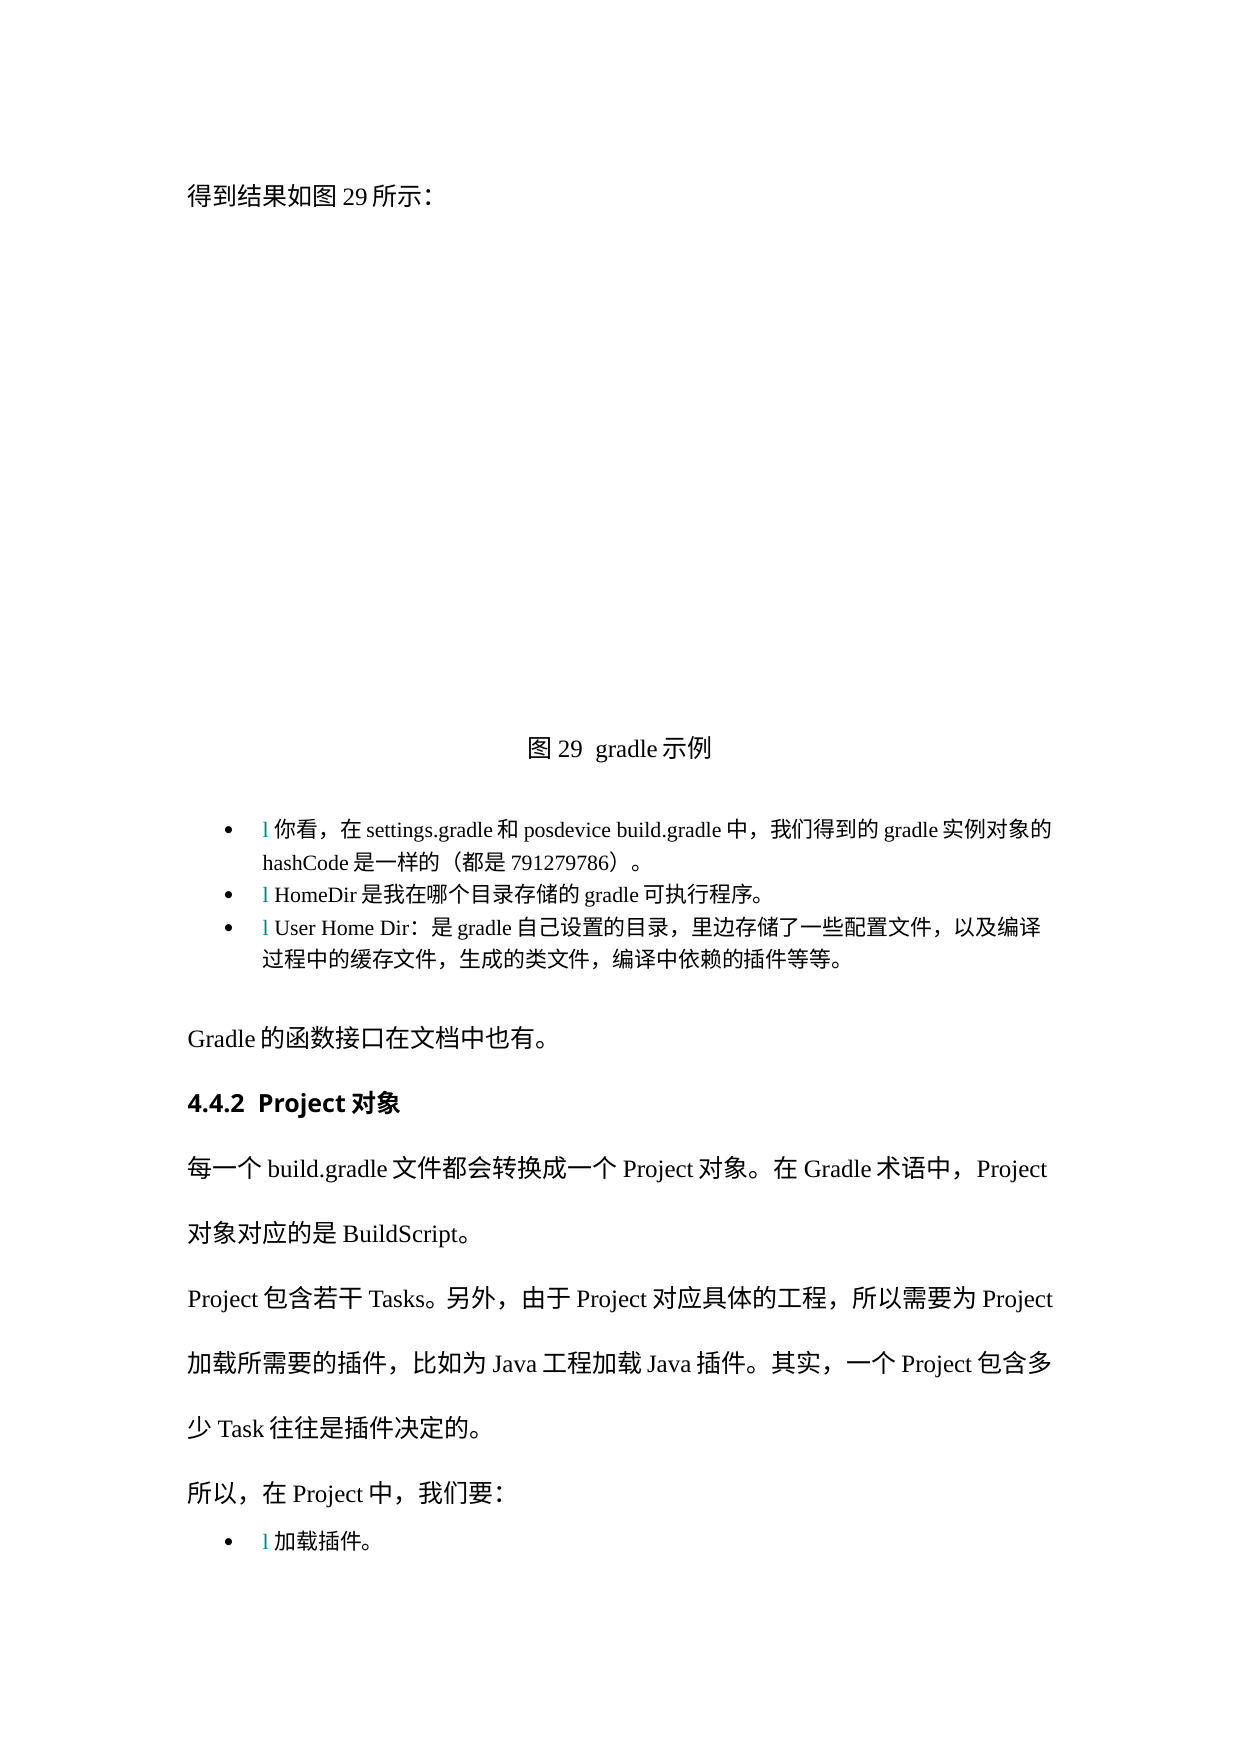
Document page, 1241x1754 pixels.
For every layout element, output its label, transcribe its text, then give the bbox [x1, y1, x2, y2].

list l 你看，在settings.gradle和posdevice build.gradle中，我们得到的gradle实例对象的hashCode是一样的（都是791279786）。 [225, 812, 1053, 877]
text Project包含若干Tasks。另外，由于Project对应具体的工程，所以需要为Project加载所需要的插件，比如为Java工程加载Java插件。其实，一个Project包含多少Task往往是插件决定的。 [187, 1264, 1053, 1459]
list l 加载插件。 [225, 1524, 1053, 1556]
subtitle 4.4.2 Project对象 [187, 1069, 1053, 1134]
text Gradle的函数接口在文档中也有。 [187, 1004, 1053, 1069]
text 所以，在Project中，我们要： [187, 1459, 1053, 1524]
text 得到结果如图29所示： [187, 162, 1053, 227]
list l HomeDir是我在哪个目录存储的gradle可执行程序。 [225, 877, 1053, 909]
list l User Home Dir：是gradle自己设置的目录，里边存储了一些配置文件，以及编译过程中的缓存文件，生成的类文件，编译中依赖的插件等等。 [225, 909, 1053, 974]
table_header 图29 gradle示例 [188, 227, 1053, 779]
text 每一个build.gradle文件都会转换成一个Project对象。在Gradle术语中，Project对象对应的是BuildScript。 [187, 1134, 1053, 1264]
